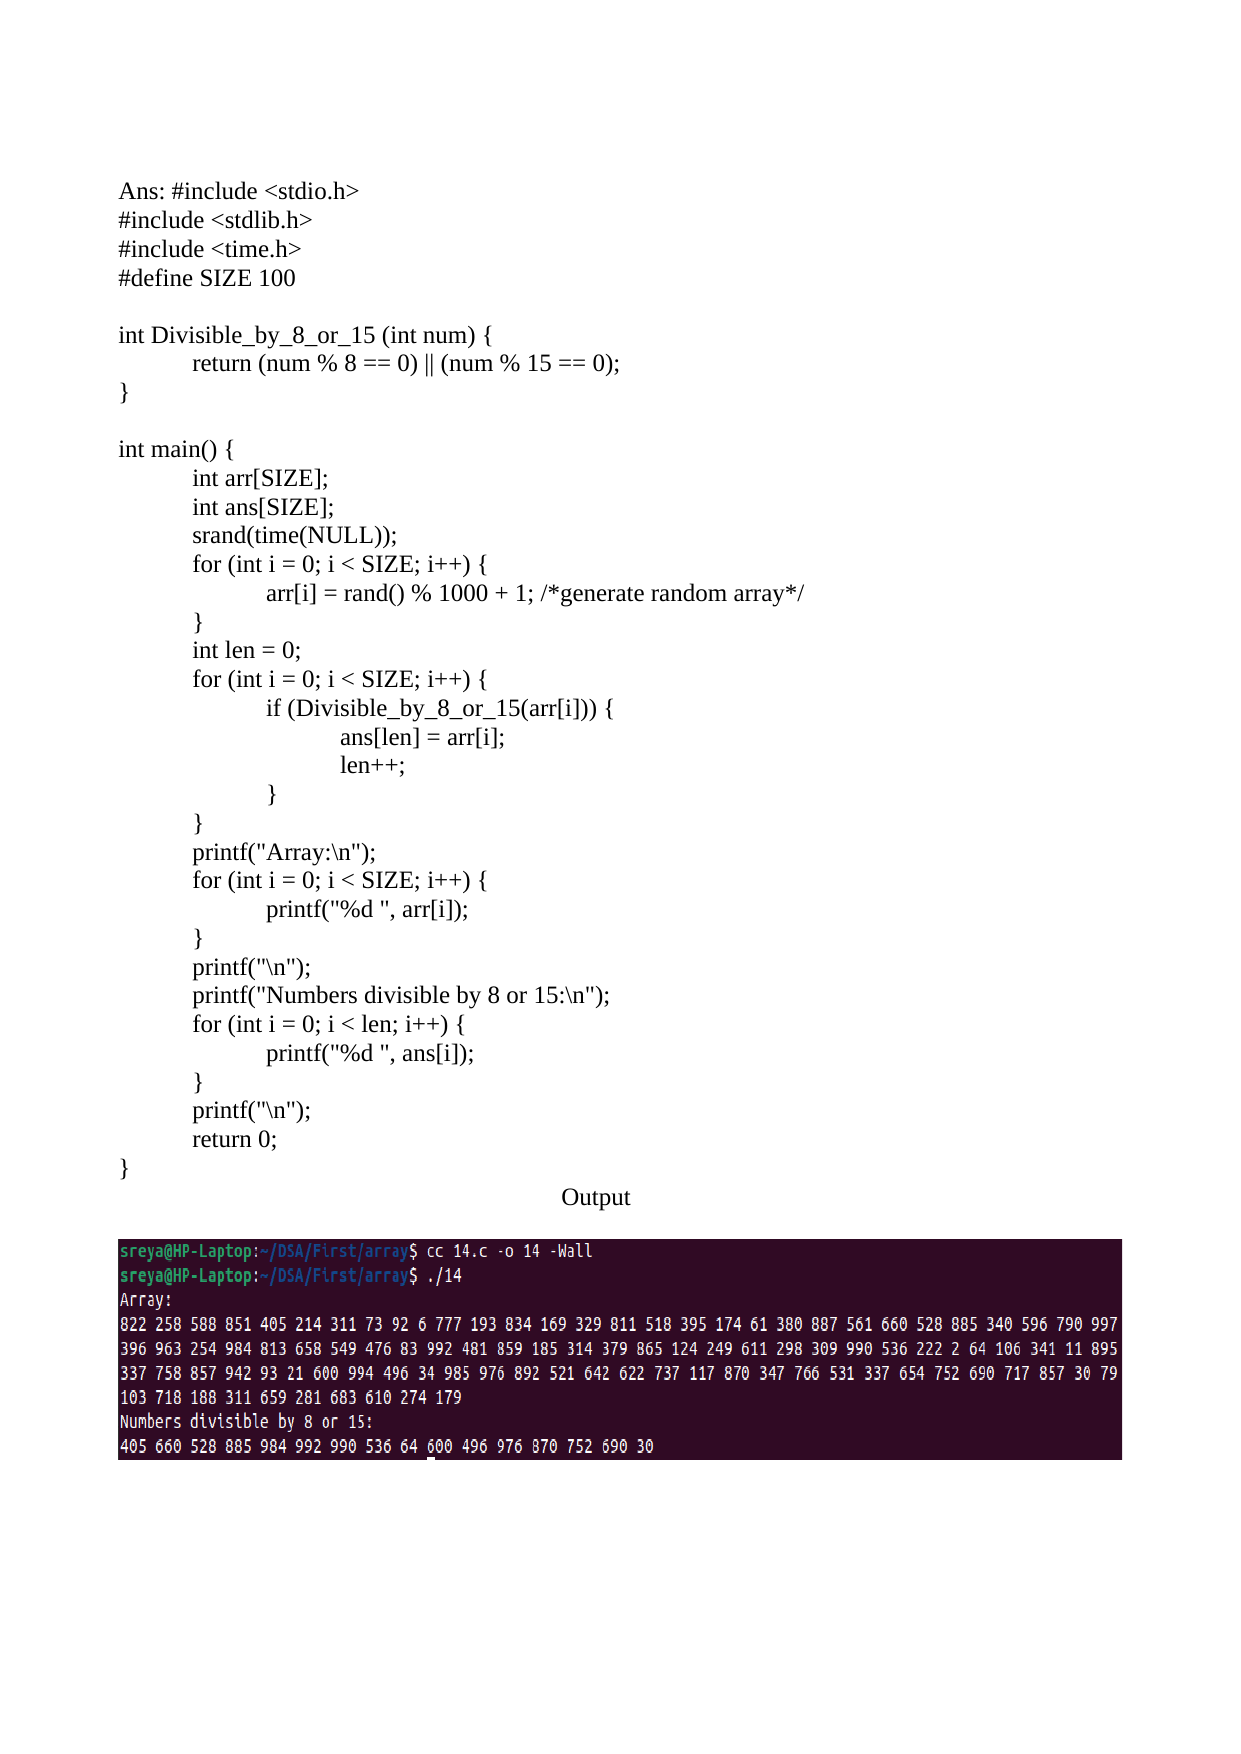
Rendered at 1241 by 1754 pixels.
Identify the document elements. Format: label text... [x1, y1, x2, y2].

text } [118, 607, 1122, 636]
text len++; [118, 751, 1122, 779]
text for (int i = 0; i < SIZE; i++) { [118, 664, 1122, 693]
text return 0; [118, 1124, 1122, 1153]
text arr[i] = rand() % 1000 + 1; /*generate random array*/ [118, 578, 1122, 607]
text return (num % 8 == 0) || (num % 15 == 0); [118, 348, 1122, 377]
picture [118, 1239, 1123, 1460]
text int ans[SIZE]; [118, 492, 1122, 521]
text int arr[SIZE]; [118, 463, 1122, 492]
text srand(time(NULL)); [118, 521, 1122, 549]
text printf("Numbers divisible by 8 or 15:\n"); [118, 981, 1122, 1009]
text printf("Array:\n"); [118, 837, 1122, 866]
text printf("%d ", arr[i]); [118, 894, 1122, 923]
text Output [118, 1182, 1122, 1211]
text int len = 0; [118, 636, 1122, 664]
text #include <stdlib.h> [118, 205, 1122, 234]
text } [118, 779, 1122, 808]
text } [118, 1153, 1122, 1182]
text for (int i = 0; i < len; i++) { [118, 1009, 1122, 1038]
text printf("%d ", ans[i]); [118, 1038, 1122, 1067]
text Ans: #include <stdio.h> [118, 176, 1122, 205]
text } [118, 1067, 1122, 1096]
text printf("\n"); [118, 952, 1122, 981]
text int Divisible_by_8_or_15 (int num) { [118, 320, 1122, 348]
text } [118, 377, 1122, 406]
text } [118, 808, 1122, 837]
text if (Divisible_by_8_or_15(arr[i])) { [118, 693, 1122, 722]
text for (int i = 0; i < SIZE; i++) { [118, 549, 1122, 578]
text ans[len] = arr[i]; [118, 722, 1122, 751]
text #include <time.h> [118, 234, 1122, 263]
text #define SIZE 100 [118, 263, 1122, 291]
text for (int i = 0; i < SIZE; i++) { [118, 866, 1122, 894]
text } [118, 923, 1122, 952]
text printf("\n"); [118, 1096, 1122, 1124]
text int main() { [118, 434, 1122, 463]
